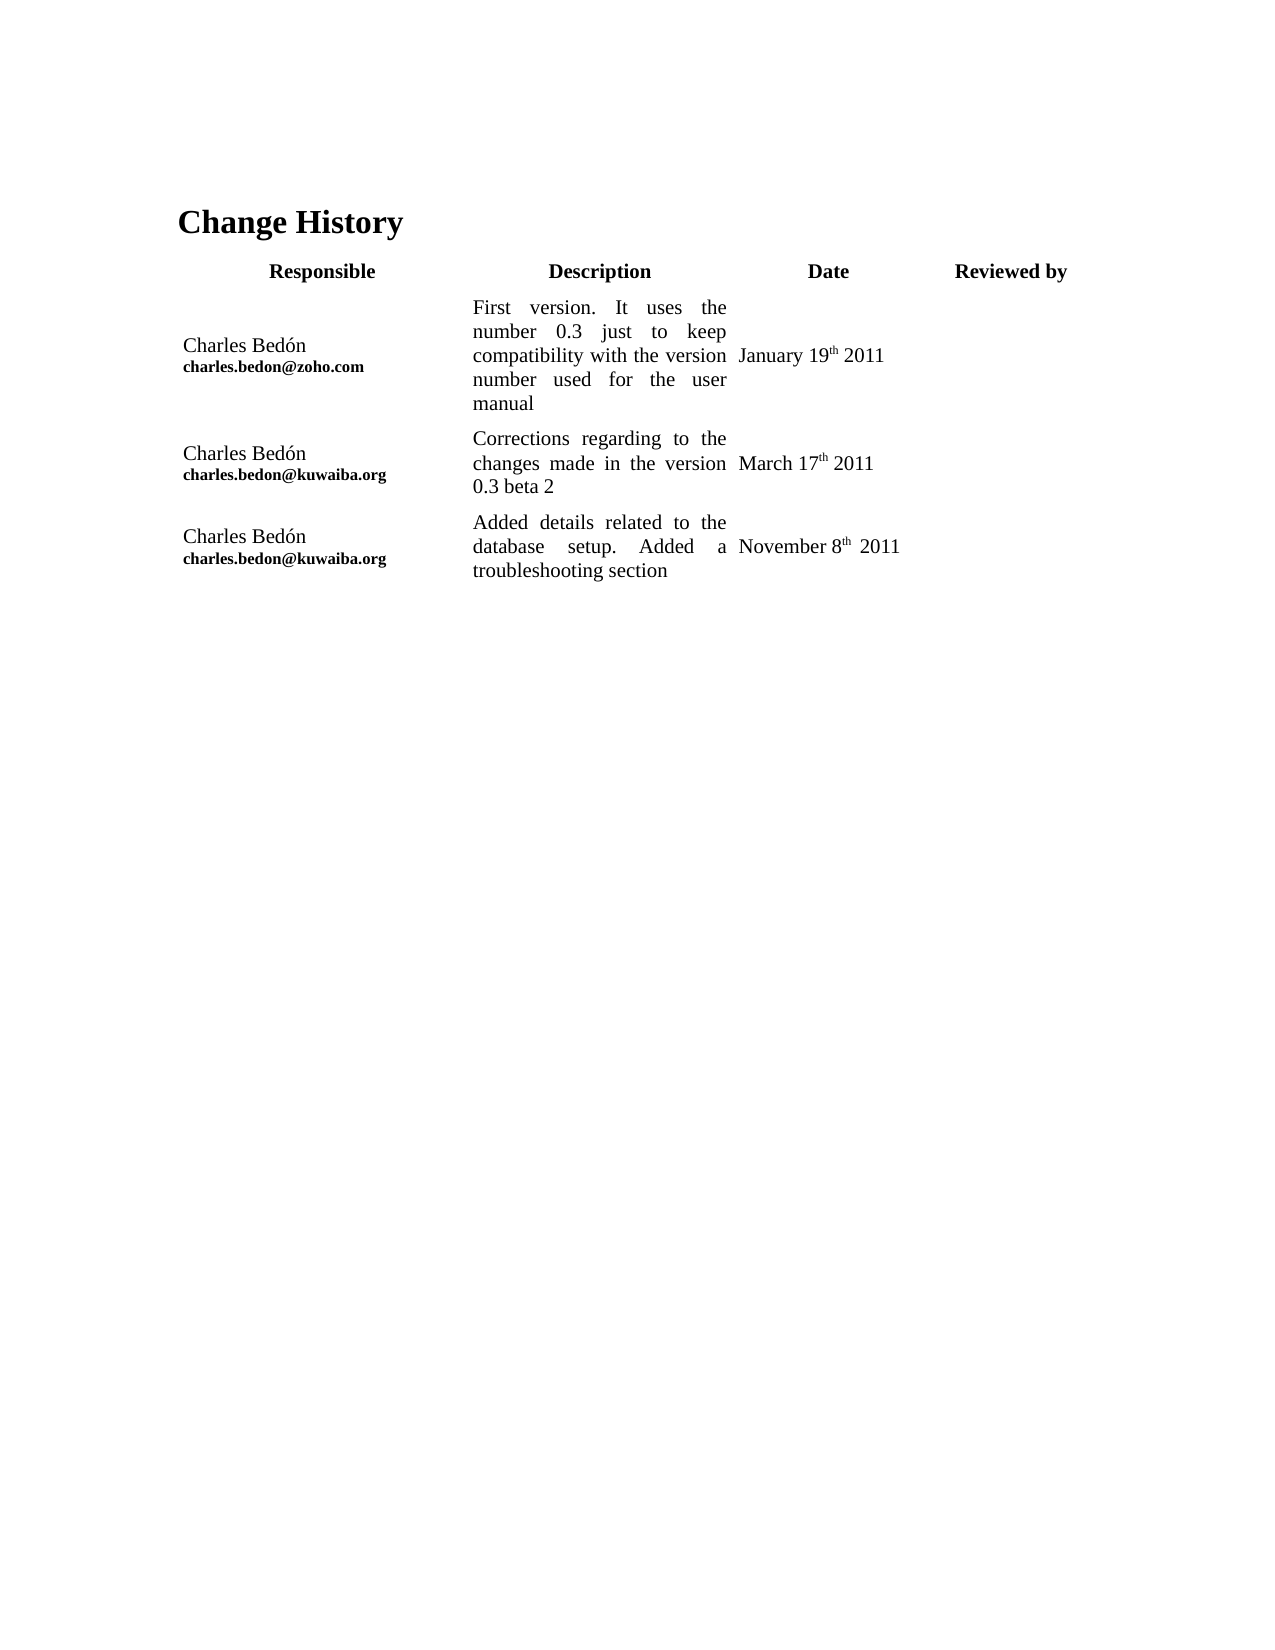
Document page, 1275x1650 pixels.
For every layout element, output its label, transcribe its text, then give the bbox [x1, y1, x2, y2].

table_cell November 8th 2011 [733, 504, 924, 588]
table_header Description [467, 253, 733, 289]
table_header Reviewed by [924, 253, 1097, 289]
table_cell Charles Bedón charles.bedon@zoho.com [177, 289, 467, 421]
table_cell Corrections regarding to the changes made in the version 0.3 beta 2 [467, 421, 733, 504]
table_header Date [733, 253, 924, 289]
table_header Responsible [177, 253, 467, 289]
table_cell Charles Bedón charles.bedon@kuwaiba.org [177, 421, 467, 504]
table_cell March 17th 2011 [733, 421, 924, 504]
table_cell [924, 421, 1097, 504]
table_cell Added details related to the database setup. Added a troubleshooting section [467, 504, 733, 588]
subtitle Change History [177, 202, 1098, 241]
table_cell [924, 504, 1097, 588]
table_cell January 19th 2011 [733, 289, 924, 421]
table_cell [924, 289, 1097, 421]
table_cell Charles Bedón charles.bedon@kuwaiba.org [177, 504, 467, 588]
table_cell First version. It uses the number 0.3 just to keep compatibility with the version number used for the user manual [467, 289, 733, 421]
